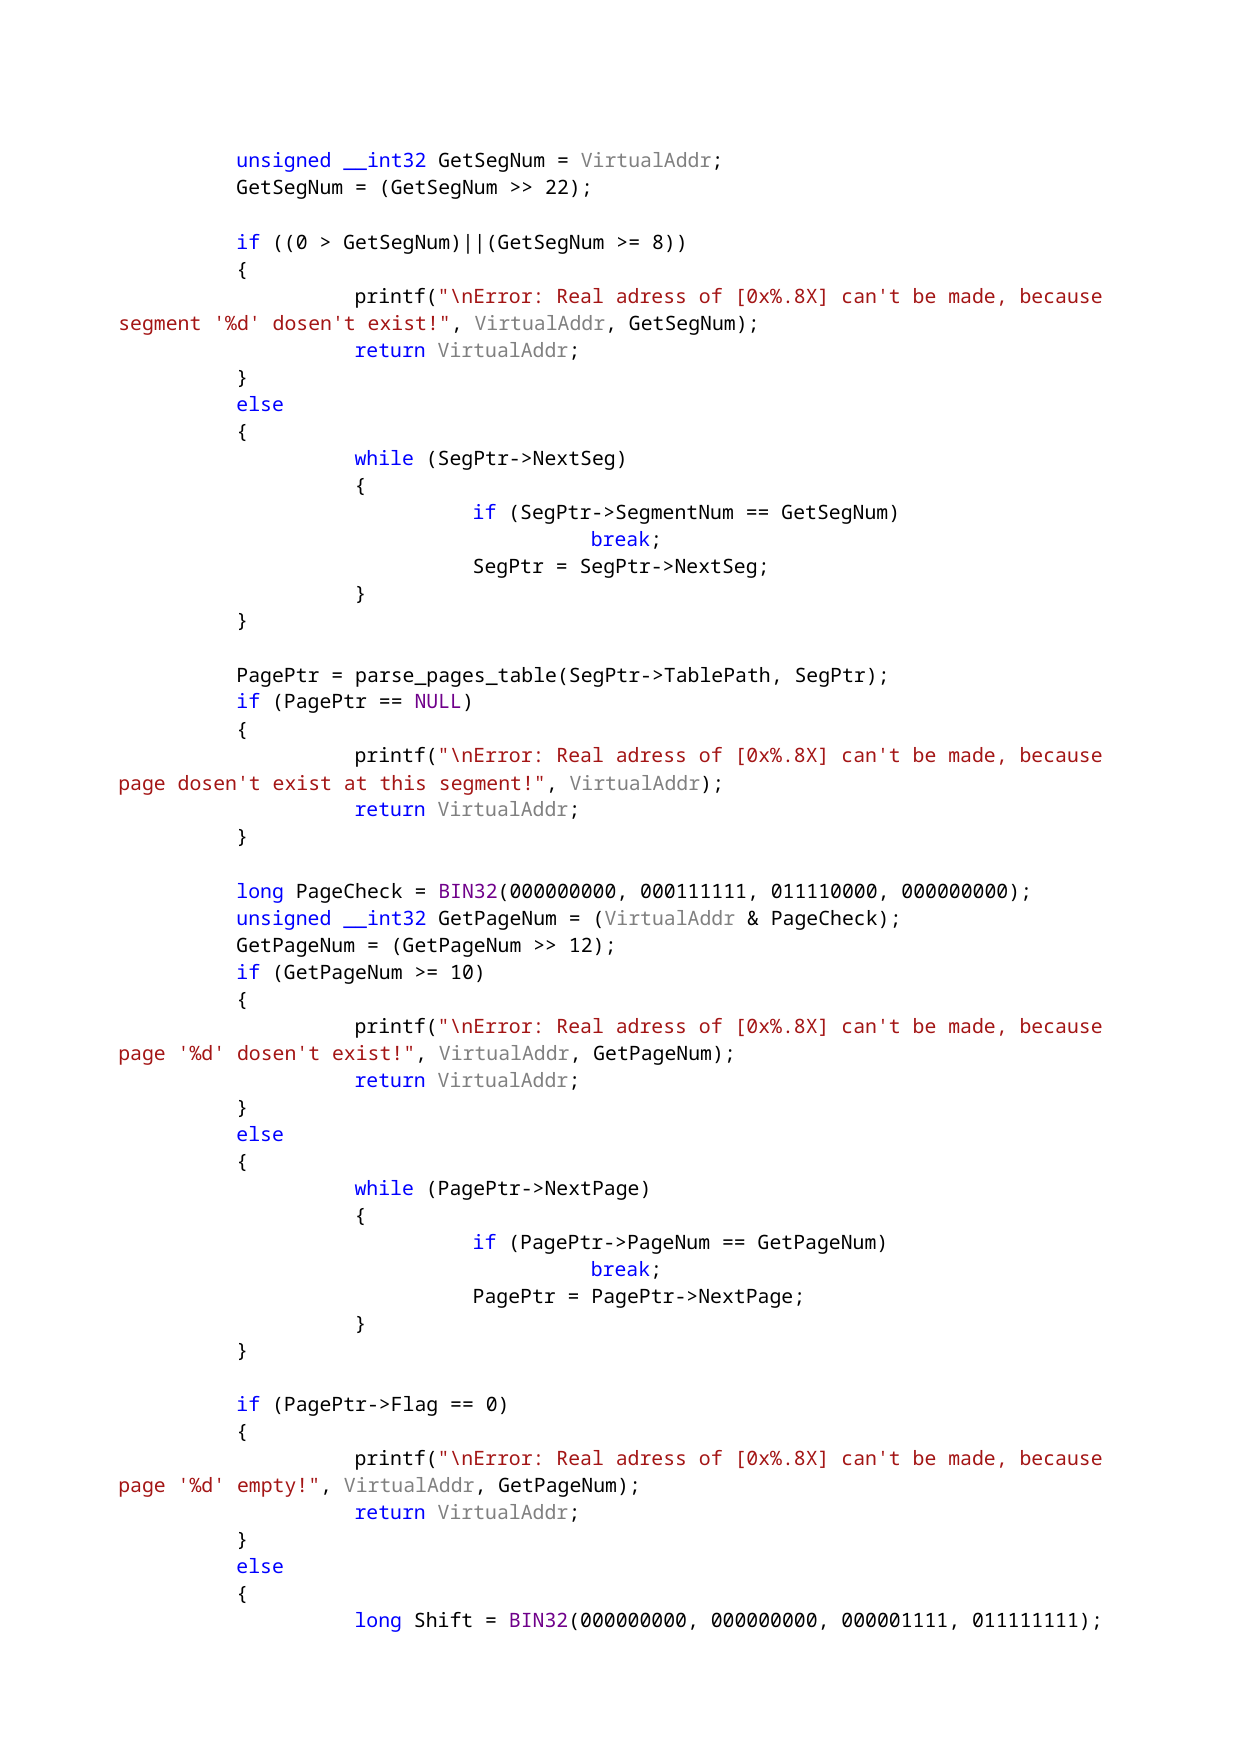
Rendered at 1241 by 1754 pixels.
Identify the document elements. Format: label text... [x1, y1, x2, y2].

text } [118, 1525, 1122, 1552]
text if (PagePtr->PageNum == GetPageNum) [118, 1228, 1122, 1255]
text printf("\nError: Real adress of [0x%.8X] can't be made, because page '%d' dosen't exist!", VirtualAddr, GetPageNum); [118, 1013, 1122, 1067]
text SegPtr = SegPtr->NextSeg; [118, 552, 1122, 579]
text if ((0 > GetSegNum)||(GetSegNum >= 8)) [118, 228, 1122, 255]
text { [118, 471, 1122, 498]
text if (PagePtr->Flag == 0) [118, 1390, 1122, 1417]
text return VirtualAddr; [118, 336, 1122, 363]
text if (SegPtr->SegmentNum == GetSegNum) [118, 498, 1122, 525]
text } [118, 1336, 1122, 1363]
text while (SegPtr->NextSeg) [118, 444, 1122, 471]
text } [118, 823, 1122, 850]
text { [118, 715, 1122, 742]
text } [118, 363, 1122, 390]
text else [118, 390, 1122, 417]
text else [118, 1552, 1122, 1579]
text PagePtr = PagePtr->NextPage; [118, 1282, 1122, 1309]
text { [118, 417, 1122, 444]
text printf("\nError: Real adress of [0x%.8X] can't be made, because page dosen't exist at this segment!", VirtualAddr); [118, 742, 1122, 796]
text while (PagePtr->NextPage) [118, 1174, 1122, 1201]
text } [118, 579, 1122, 606]
text } [118, 1093, 1122, 1121]
text break; [118, 1255, 1122, 1282]
text { [118, 1147, 1122, 1174]
text else [118, 1121, 1122, 1147]
text { [118, 1201, 1122, 1228]
text { [118, 255, 1122, 282]
text { [118, 1417, 1122, 1444]
text PagePtr = parse_pages_table(SegPtr->TablePath, SegPtr); [118, 661, 1122, 688]
text return VirtualAddr; [118, 1498, 1122, 1525]
text GetPageNum = (GetPageNum >> 12); [118, 932, 1122, 959]
text if (GetPageNum >= 10) [118, 959, 1122, 986]
text GetSegNum = (GetSegNum >> 22); [118, 173, 1122, 200]
text long Shift = BIN32(000000000, 000000000, 000001111, 011111111); [118, 1606, 1122, 1633]
text long PageCheck = BIN32(000000000, 000111111, 011110000, 000000000); [118, 878, 1122, 905]
text return VirtualAddr; [118, 796, 1122, 823]
text if (PagePtr == NULL) [118, 688, 1122, 715]
text printf("\nError: Real adress of [0x%.8X] can't be made, because page '%d' empty!", VirtualAddr, GetPageNum); [118, 1444, 1122, 1498]
text unsigned __int32 GetPageNum = (VirtualAddr & PageCheck); [118, 905, 1122, 932]
text break; [118, 525, 1122, 552]
text unsigned __int32 GetSegNum = VirtualAddr; [118, 146, 1122, 173]
text { [118, 1579, 1122, 1606]
text printf("\nError: Real adress of [0x%.8X] can't be made, because segment '%d' dosen't exist!", VirtualAddr, GetSegNum); [118, 282, 1122, 336]
text return VirtualAddr; [118, 1067, 1122, 1093]
text } [118, 1309, 1122, 1336]
text } [118, 606, 1122, 633]
text { [118, 986, 1122, 1013]
